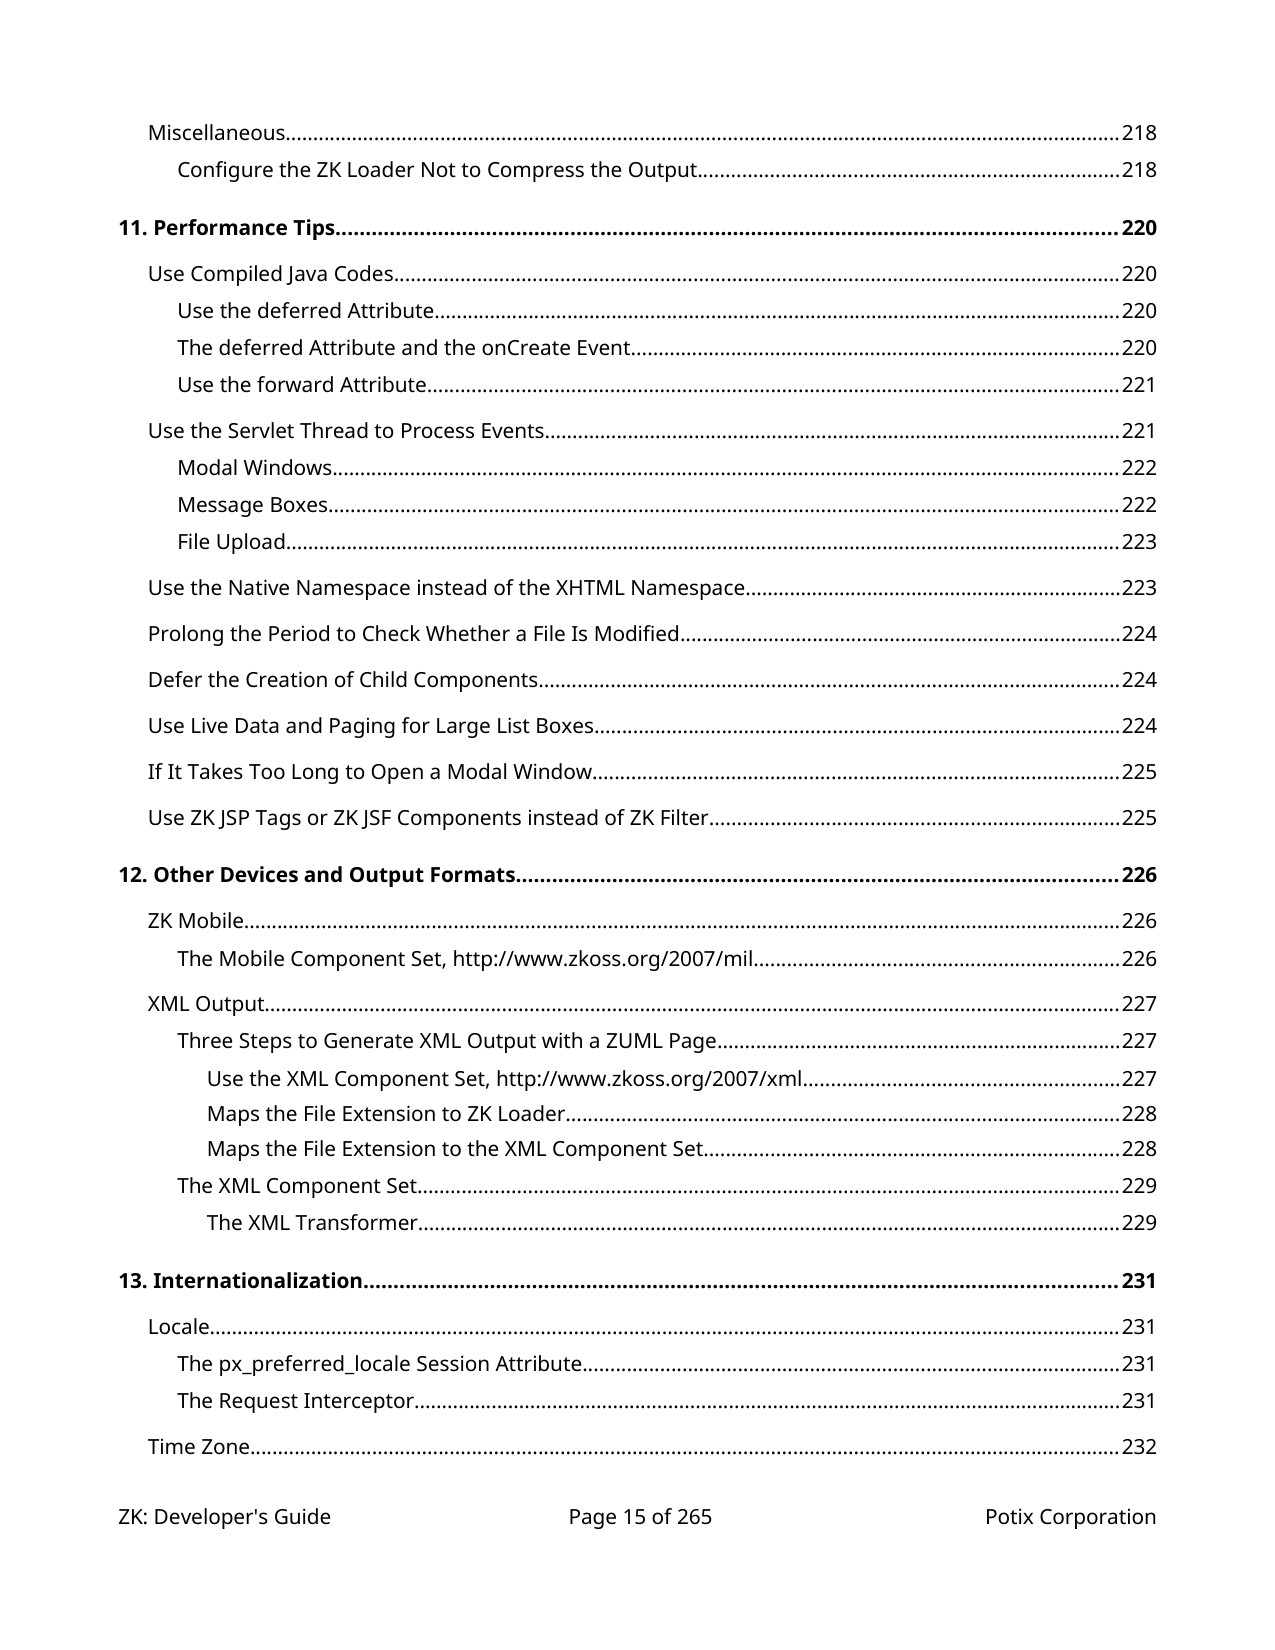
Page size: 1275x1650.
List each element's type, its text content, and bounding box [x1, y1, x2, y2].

text ZK Mobile 226 [148, 907, 1157, 935]
text 12. Other Devices and Output Formats 226 [118, 861, 1157, 889]
text Use ZK JSP Tags or ZK JSF Components instead of ZK Filter 225 [148, 803, 1157, 831]
text Use Compiled Java Codes 220 [148, 259, 1157, 287]
text The px_preferred_locale Session Attribute 231 [177, 1349, 1157, 1377]
text Message Boxes 222 [177, 490, 1157, 518]
text The Mobile Component Set, http://www.zkoss.org/2007/mil 226 [177, 944, 1157, 972]
text The deferred Attribute and the onCreate Event 220 [177, 333, 1157, 361]
text Maps the File Extension to ZK Loader 228 [207, 1099, 1157, 1127]
text Use Live Data and Paging for Large List Boxes 224 [148, 711, 1157, 739]
text The XML Transformer 229 [207, 1208, 1157, 1237]
text Miscellaneous 218 [148, 118, 1157, 146]
text Maps the File Extension to the XML Component Set 228 [207, 1134, 1157, 1162]
text Locale 231 [148, 1312, 1157, 1340]
text Use the Native Namespace instead of the XHTML Namespace 223 [148, 573, 1157, 601]
text Use the XML Component Set, http://www.zkoss.org/2007/xml 227 [207, 1064, 1157, 1092]
text Modal Windows 222 [177, 453, 1157, 481]
text File Upload 223 [177, 527, 1157, 556]
text Use the Servlet Thread to Process Events 221 [148, 416, 1157, 444]
text Defer the Creation of Child Components 224 [148, 665, 1157, 693]
text The Request Interceptor 231 [177, 1386, 1157, 1414]
text Use the deferred Attribute 220 [177, 296, 1157, 324]
text Use the forward Attribute 221 [177, 370, 1157, 398]
text 13. Internationalization 231 [118, 1266, 1157, 1294]
text Three Steps to Generate XML Output with a ZUML Page 227 [177, 1027, 1157, 1055]
text The XML Component Set 229 [177, 1171, 1157, 1199]
text XML Output 227 [148, 989, 1157, 1018]
text 11. Performance Tips 220 [118, 213, 1157, 241]
text If It Takes Too Long to Open a Modal Window 225 [148, 757, 1157, 785]
text Prolong the Period to Check Whether a File Is Modified 224 [148, 619, 1157, 647]
text Time Zone 232 [148, 1432, 1157, 1460]
text Configure the ZK Loader Not to Compress the Output 218 [177, 155, 1157, 183]
